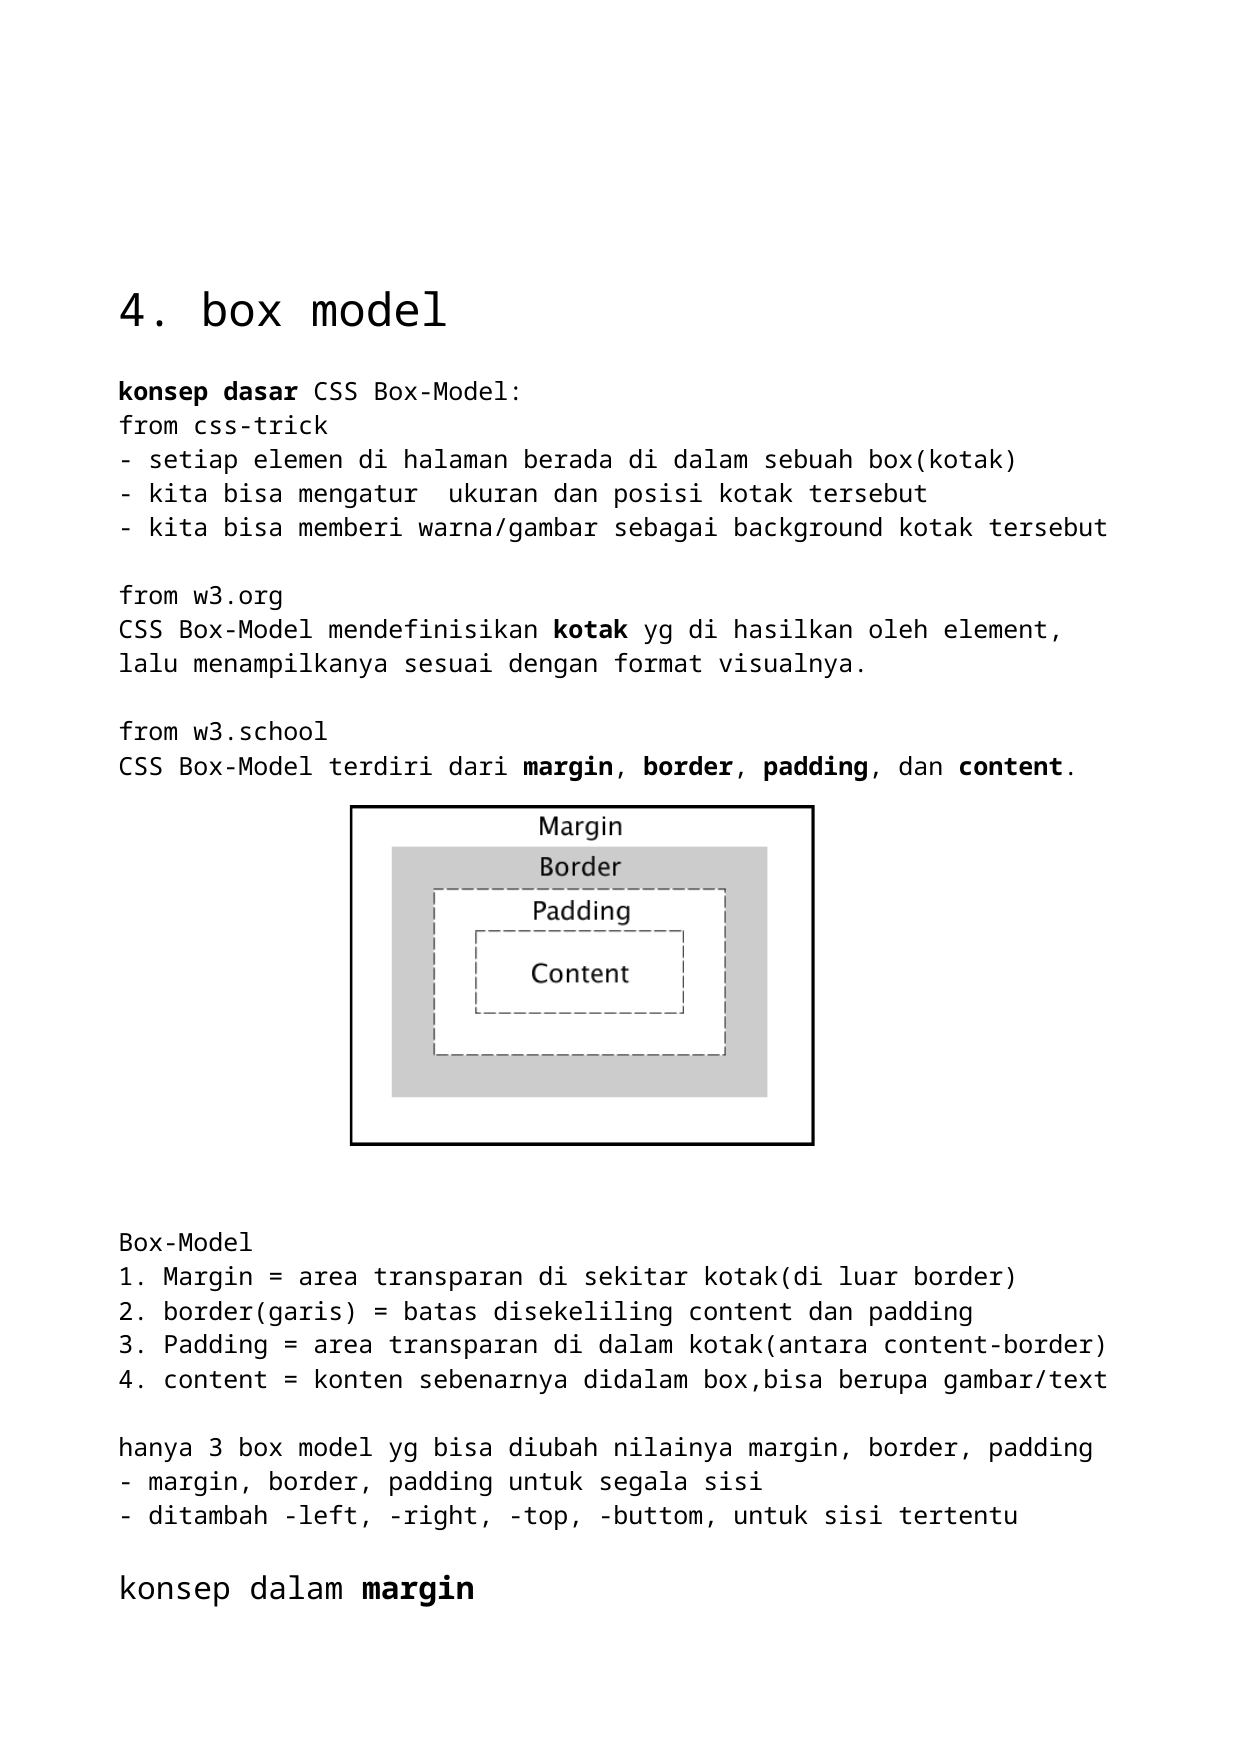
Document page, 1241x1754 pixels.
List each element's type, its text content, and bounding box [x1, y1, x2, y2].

text CSS Box-Model mendefinisikan kotak yg di hasilkan oleh element, lalu menampilkanya sesuai dengan format visualnya. [118, 612, 1122, 680]
text from w3.school [118, 714, 1122, 748]
text from css-trick [118, 407, 1122, 442]
text 4. box model [118, 277, 1122, 339]
text hanya 3 box model yg bisa diubah nilainya margin, border, padding [118, 1429, 1122, 1463]
text - kita bisa memberi warna/gambar sebagai background kotak tersebut [118, 510, 1122, 544]
text - margin, border, padding untuk segala sisi [118, 1463, 1122, 1497]
text konsep dalam margin [118, 1566, 1122, 1608]
text - setiap elemen di halaman berada di dalam sebuah box(kotak) [118, 442, 1122, 476]
text - kita bisa mengatur ukuran dan posisi kotak tersebut [118, 476, 1122, 510]
text konsep dasar CSS Box-Model: [118, 373, 1122, 407]
text from w3.org [118, 578, 1122, 612]
text Box-Model [118, 1225, 1122, 1259]
text CSS Box-Model terdiri dari margin, border, padding, dan content. [118, 748, 1122, 782]
text 3. Padding = area transparan di dalam kotak(antara content-border) [118, 1327, 1122, 1361]
picture [349, 805, 815, 1146]
text 2. border(garis) = batas disekeliling content dan padding [118, 1293, 1122, 1327]
text 1. Margin = area transparan di sekitar kotak(di luar border) [118, 1259, 1122, 1293]
text - ditambah -left, -right, -top, -buttom, untuk sisi tertentu [118, 1497, 1122, 1532]
text 4. content = konten sebenarnya didalam box,bisa berupa gambar/text [118, 1361, 1122, 1395]
